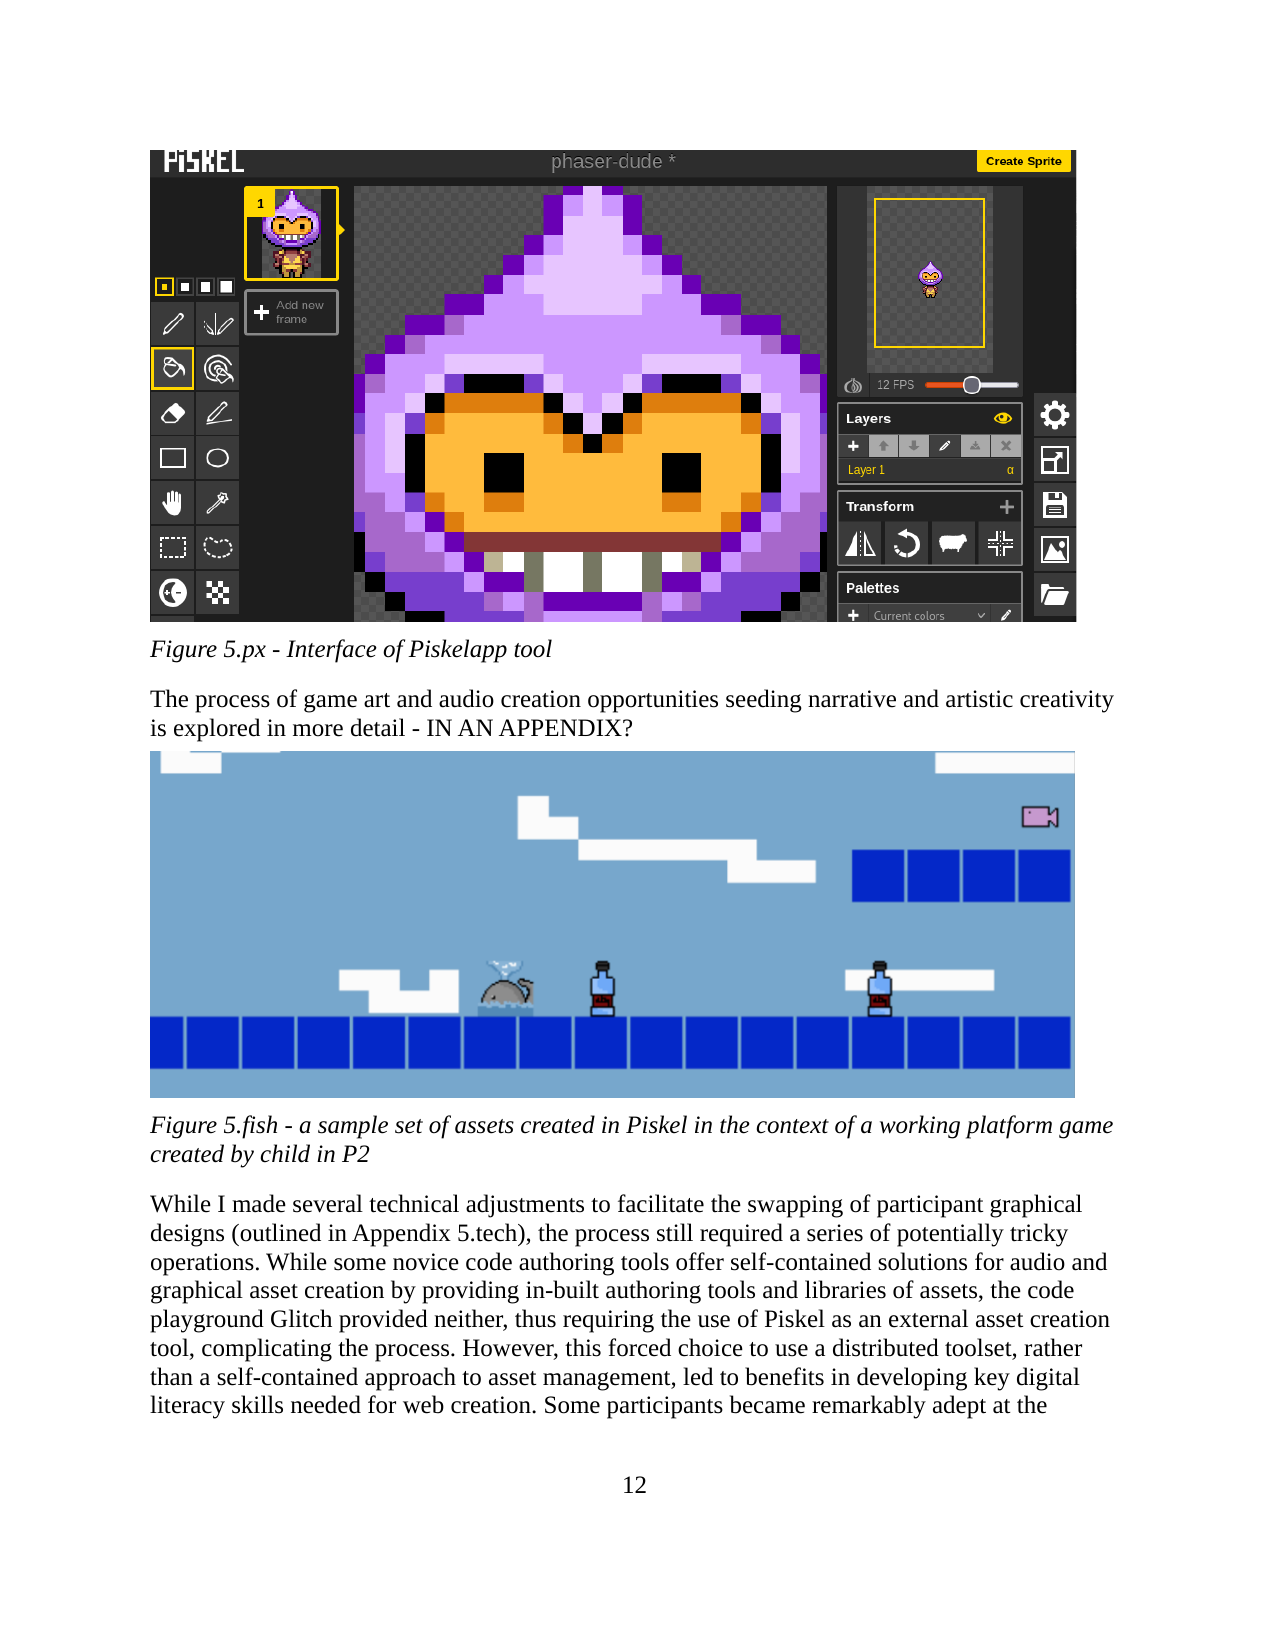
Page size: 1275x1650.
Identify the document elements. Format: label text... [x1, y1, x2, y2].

picture [150, 751, 1077, 1098]
text Figure 5.fish - a sample set of assets created in Piskel in the context of a working platform game created by child in P2 [150, 1110, 1125, 1168]
text Figure 5.px - Interface of Piskelapp tool [150, 634, 1125, 663]
picture [150, 150, 1077, 622]
text The process of game art and audio creation opportunities seeding narrative and artistic creativity is explored in more detail - IN AN APPENDIX? [150, 684, 1125, 742]
text While I made several technical adjustments to facilitate the swapping of participant graphical designs (outlined in Appendix 5.tech), the process still required a series of potentially tricky operations. While some novice code authoring tools offer self-contained solutions for audio and graphical asset creation by providing in-built authoring tools and libraries of assets, the code playground Glitch provided neither, thus requiring the use of Piskel as an external asset creation tool, complicating the process. However, this forced choice to use a distributed toolset, rather than a self-contained approach to asset management, led to benefits in developing key digital literacy skills needed for web creation. Some participants became remarkably adept at the [150, 1189, 1125, 1419]
